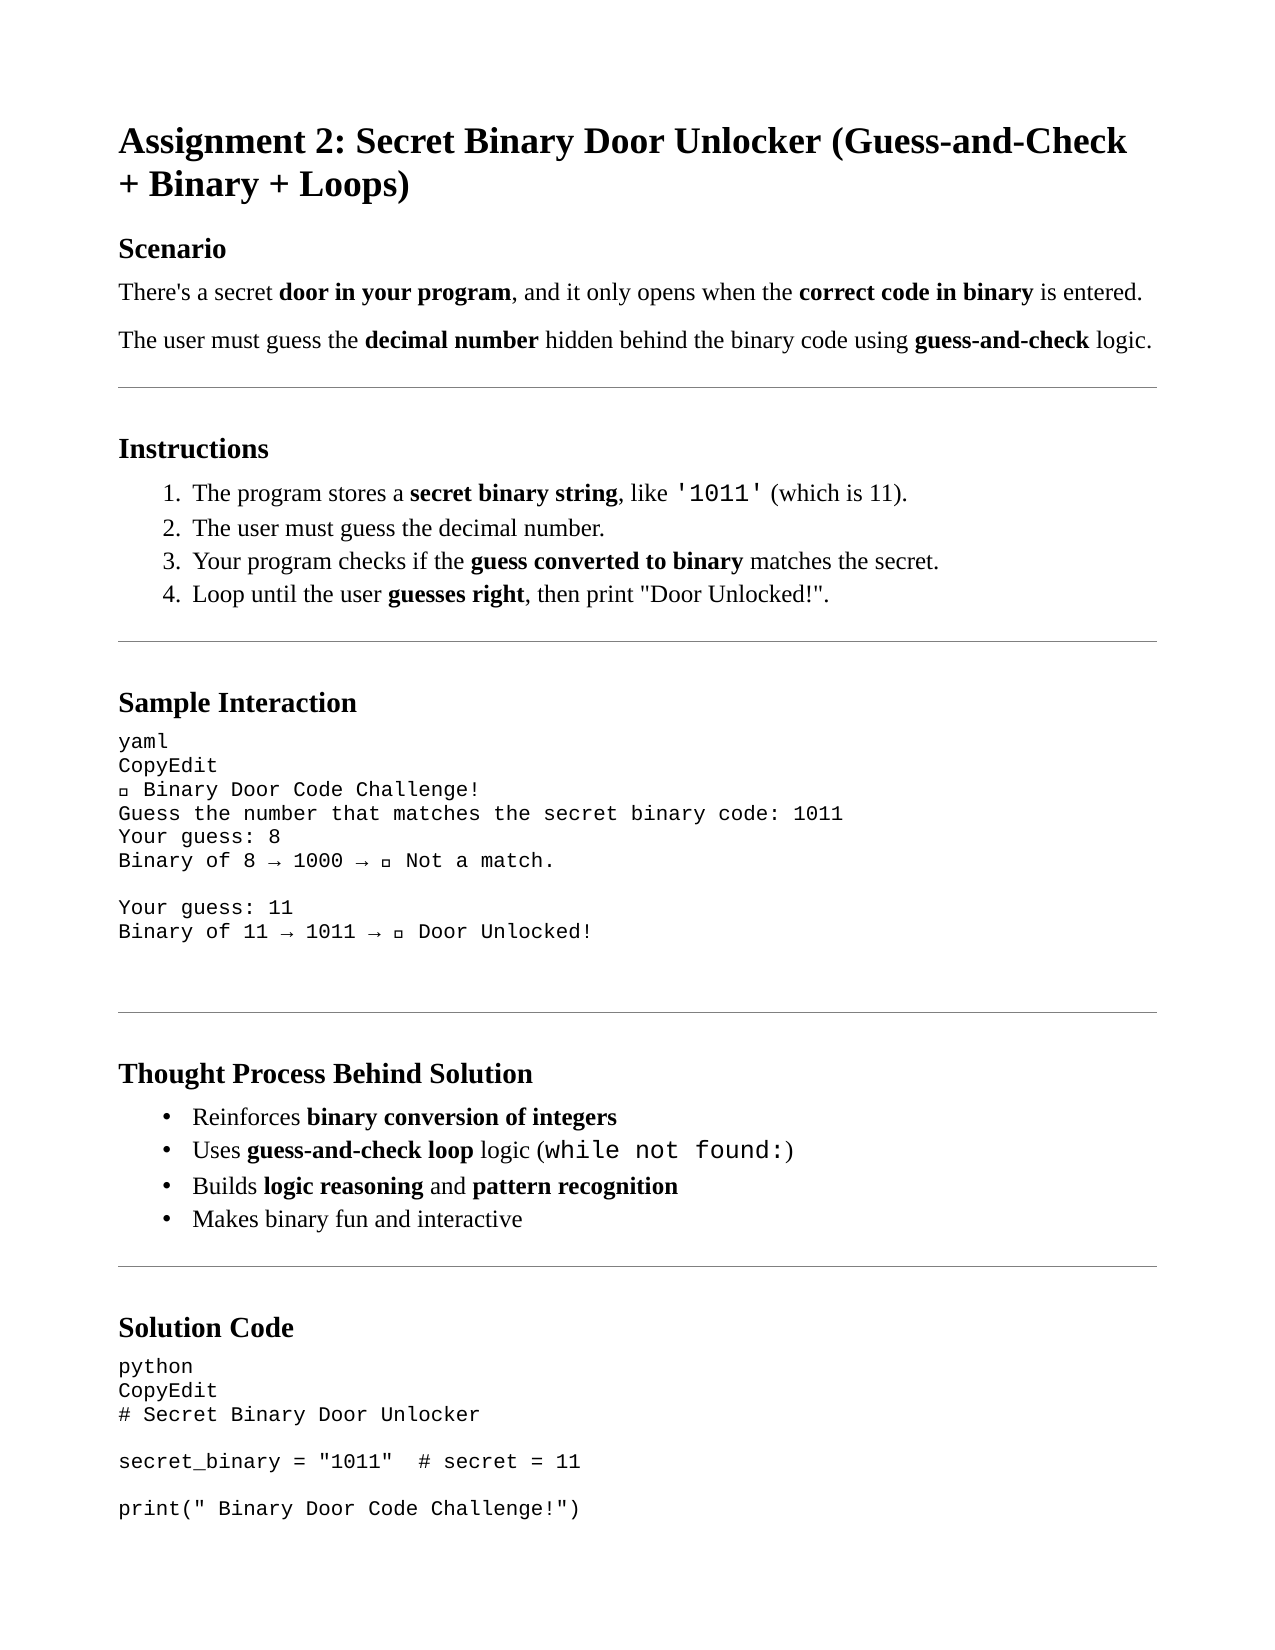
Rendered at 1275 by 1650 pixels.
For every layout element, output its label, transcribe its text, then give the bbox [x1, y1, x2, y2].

text There's a secret door in your program, and it only opens when the correct code in binary is entered. [118, 277, 1157, 306]
subtitle Instructions [118, 432, 1157, 465]
list The program stores a secret binary string, like '1011' (which is 11). [162, 478, 1157, 508]
text Your guess: 11 [118, 897, 1157, 921]
text Guess the number that matches the secret binary code: 1011 [118, 802, 1157, 826]
text Binary of 8 → 1000 → ❌ Not a match. [118, 850, 1157, 873]
text python [118, 1356, 1157, 1380]
subtitle Assignment 2: Secret Binary Door Unlocker (Guess-and-Check + Binary + Loops) [118, 118, 1157, 204]
text CopyEdit [118, 755, 1157, 779]
text # Secret Binary Door Unlocker [118, 1404, 1157, 1427]
list The user must guess the decimal number. [162, 513, 1157, 542]
text secret_binary = "1011" # secret = 11 [118, 1451, 1157, 1474]
text yaml [118, 732, 1157, 755]
subtitle Thought Process Behind Solution [118, 1056, 1157, 1090]
text The user must guess the decimal number hidden behind the binary code using guess-and-check logic. [118, 325, 1157, 354]
subtitle Solution Code [118, 1310, 1157, 1344]
text CopyEdit [118, 1380, 1157, 1404]
text  Binary Door Code Challenge! [118, 779, 1157, 802]
list Uses guess-and-check loop logic (while not found:) [162, 1135, 1157, 1166]
list Loop until the user guesses right, then print "Door Unlocked!". [162, 579, 1157, 608]
list Makes binary fun and interactive [162, 1204, 1157, 1233]
list Builds logic reasoning and pattern recognition [162, 1171, 1157, 1199]
text Your guess: 8 [118, 826, 1157, 850]
list Reinforces binary conversion of integers [162, 1102, 1157, 1131]
text print(" Binary Door Code Challenge!") [118, 1498, 1157, 1522]
subtitle Sample Interaction [118, 686, 1157, 719]
list Your program checks if the guess converted to binary matches the secret. [162, 546, 1157, 575]
subtitle Scenario [118, 231, 1157, 265]
text Binary of 11 → 1011 → ✅ Door Unlocked! [118, 921, 1157, 944]
